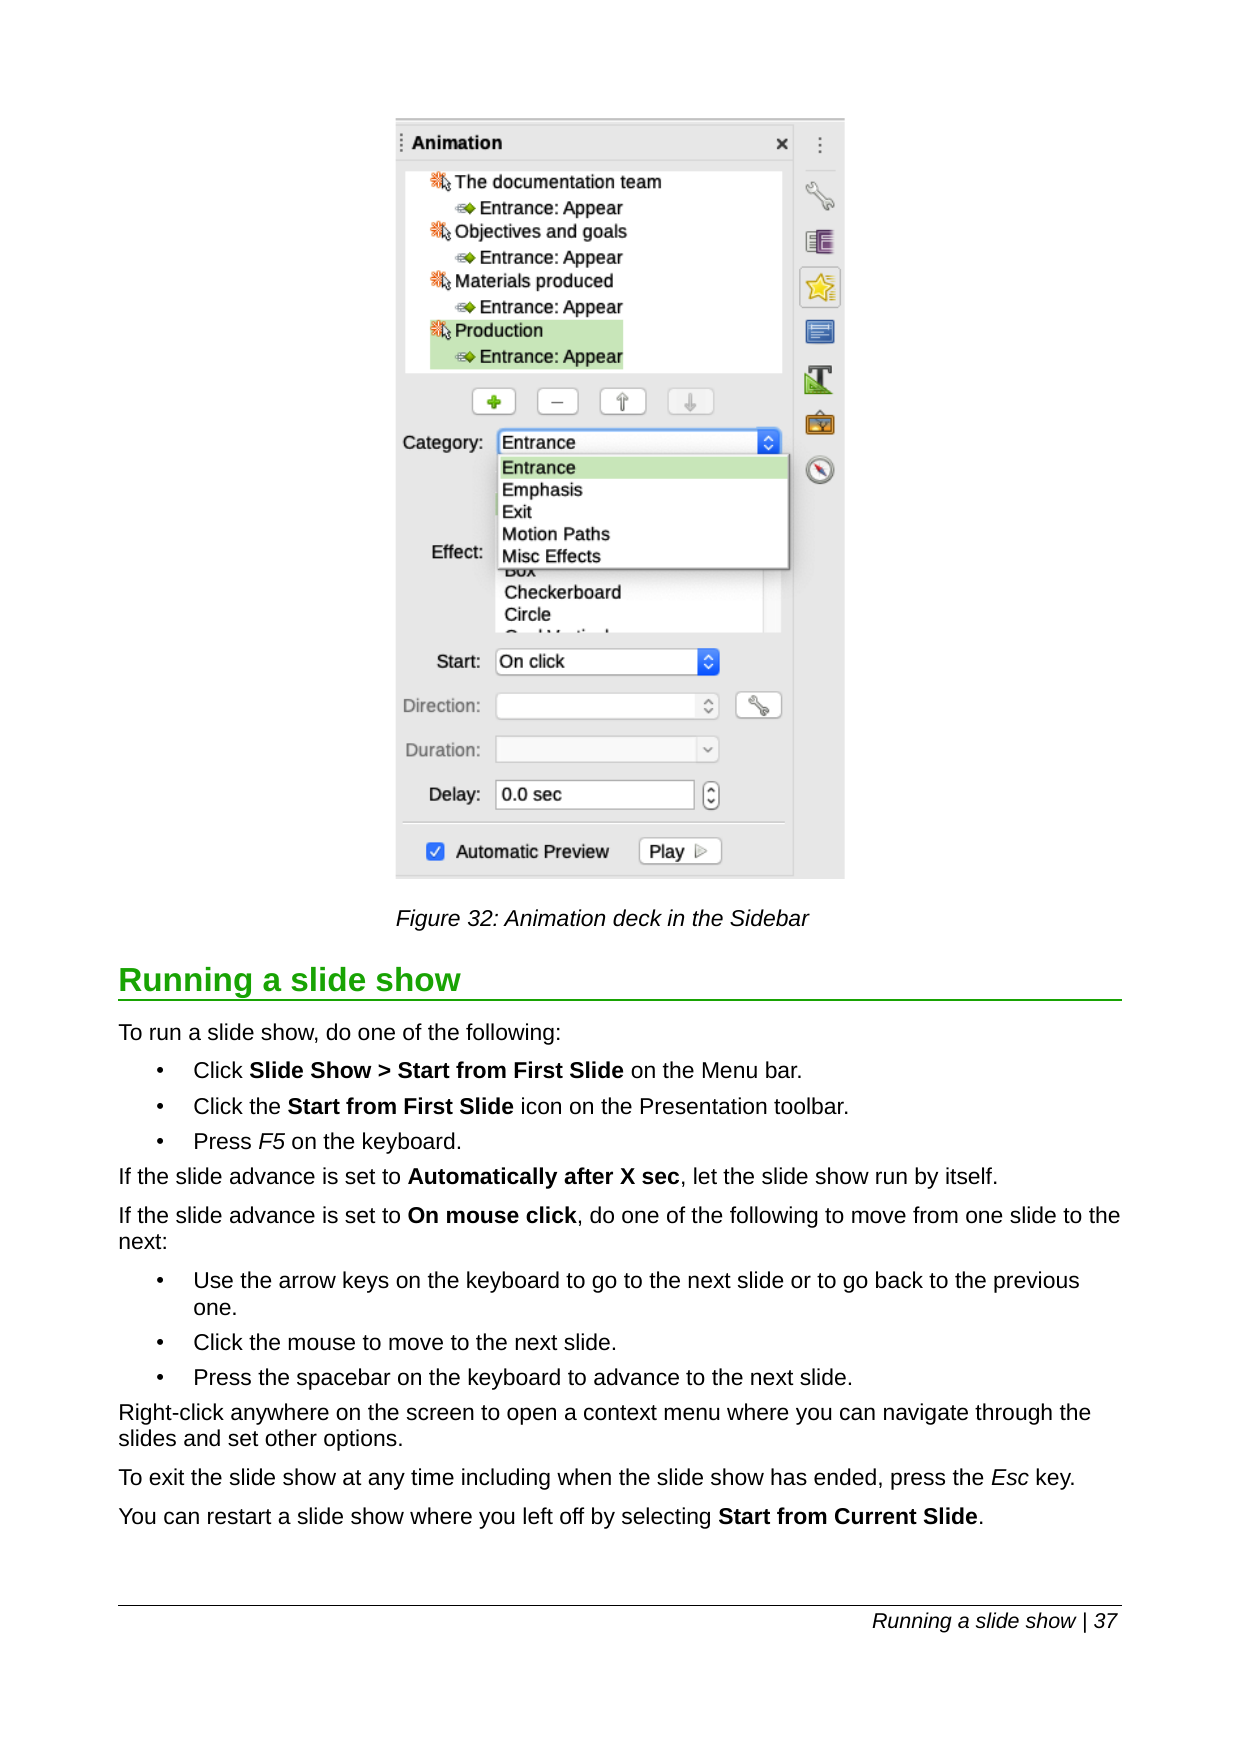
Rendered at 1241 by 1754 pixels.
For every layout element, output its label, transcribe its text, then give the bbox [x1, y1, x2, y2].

list Use the arrow keys on the keyboard to go to the next slide or to go back to the previous one. [156, 1267, 1122, 1320]
text To exit the slide show at any time including when the slide show has ended, press the Esc key. [118, 1464, 1122, 1491]
list Click the Start from First Slide icon on the Presentation toolbar. [156, 1093, 1122, 1119]
text Figure 32: Animation deck in the Sidebar [396, 879, 845, 931]
list If the slide advance is set to On mouse click, do one of the following to move from one slide to the next: [118, 1202, 1122, 1254]
picture [395, 118, 845, 879]
list To run a slide show, do one of the following: [118, 1018, 1122, 1045]
list Press the spacebar on the keyboard to advance to the next slide. [156, 1364, 1122, 1390]
list Click the mouse to move to the next slide. [156, 1329, 1122, 1355]
text Right-click anywhere on the screen to open a context menu where you can navigate through the slides and set other options. [118, 1399, 1122, 1452]
subtitle Running a slide show [118, 960, 1122, 999]
text You can restart a slide show where you left off by selecting Start from Current Slide. [118, 1503, 1122, 1529]
text If the slide advance is set to Automatically after X sec, let the slide show run by itself. [118, 1163, 1122, 1189]
list Click Slide Show > Start from First Slide on the Menu bar. [156, 1057, 1122, 1084]
list Press F5 on the keyboard. [156, 1128, 1122, 1154]
